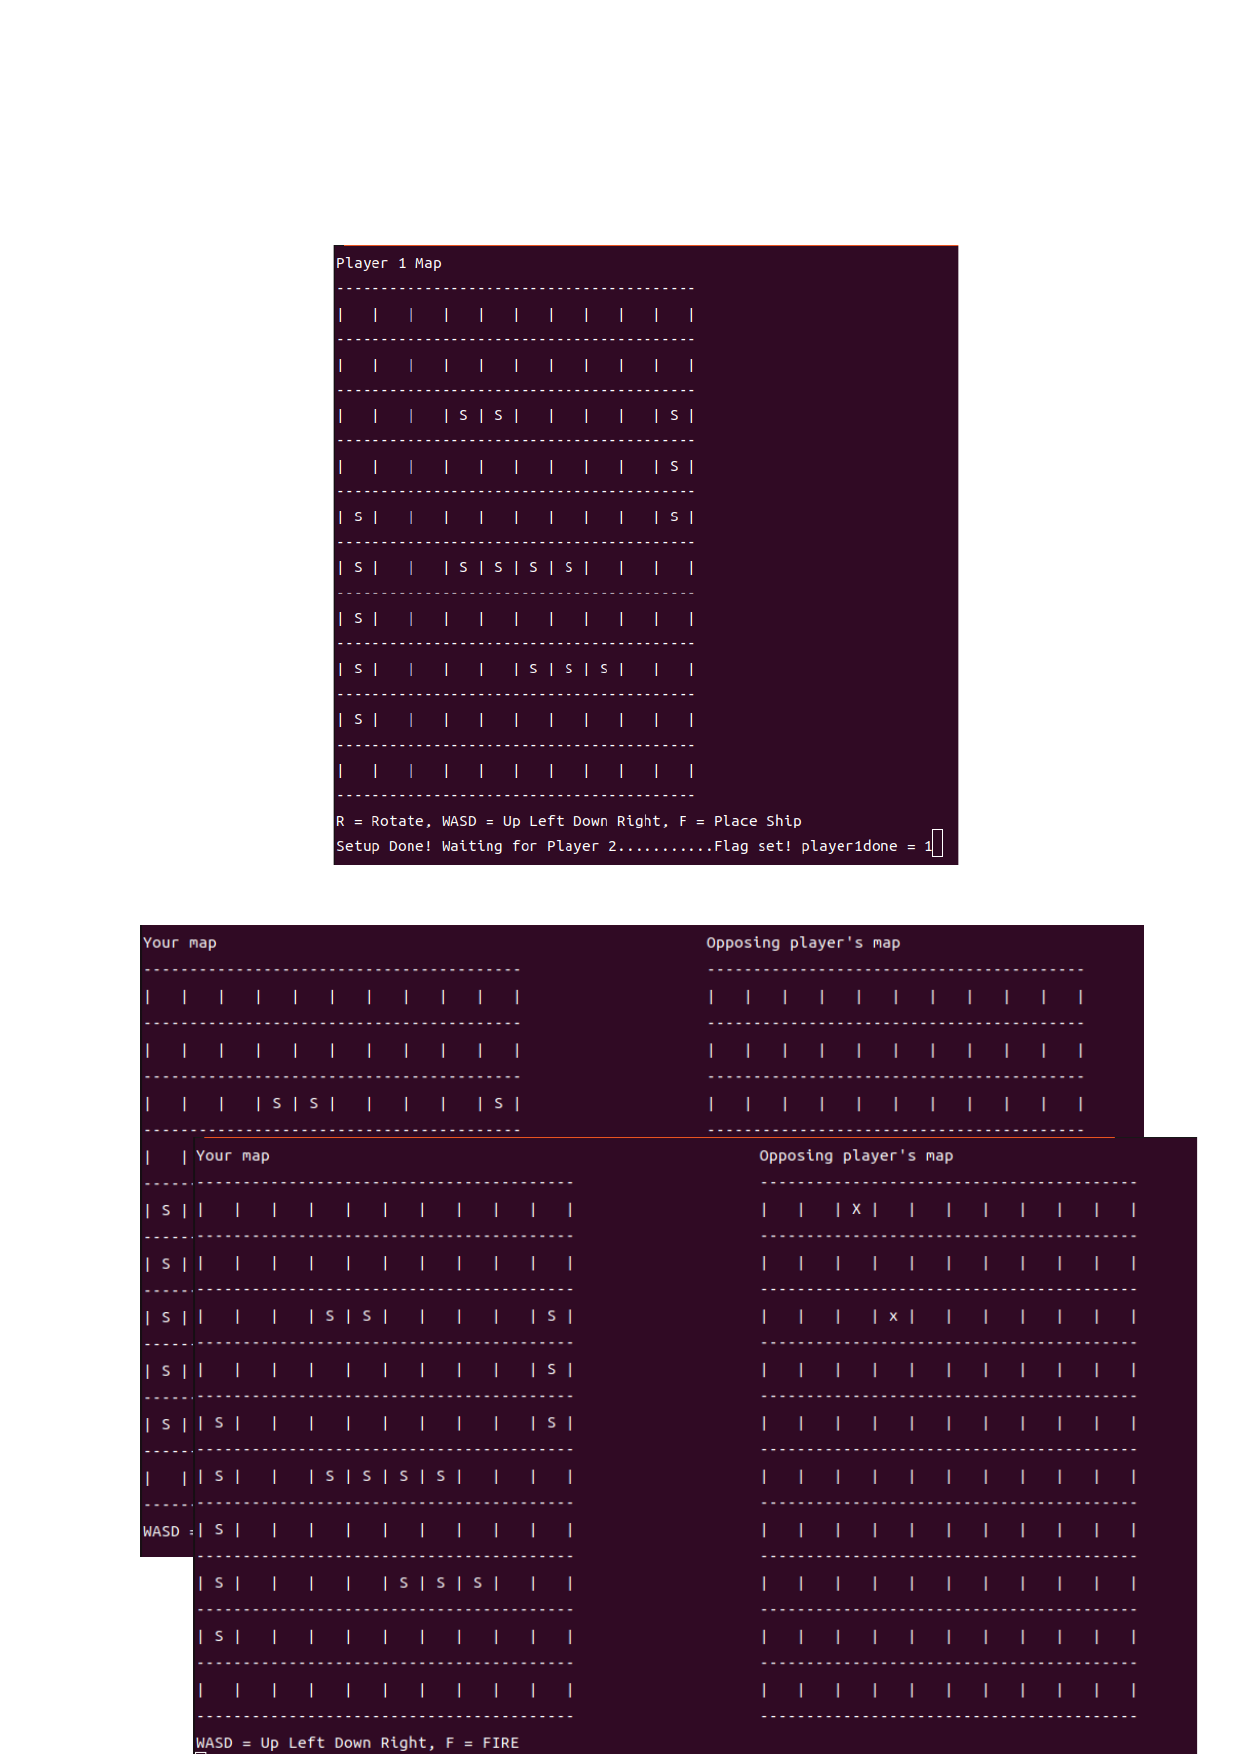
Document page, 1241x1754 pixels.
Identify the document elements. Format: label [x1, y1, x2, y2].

picture [333, 245, 959, 865]
picture [140, 925, 1198, 1754]
